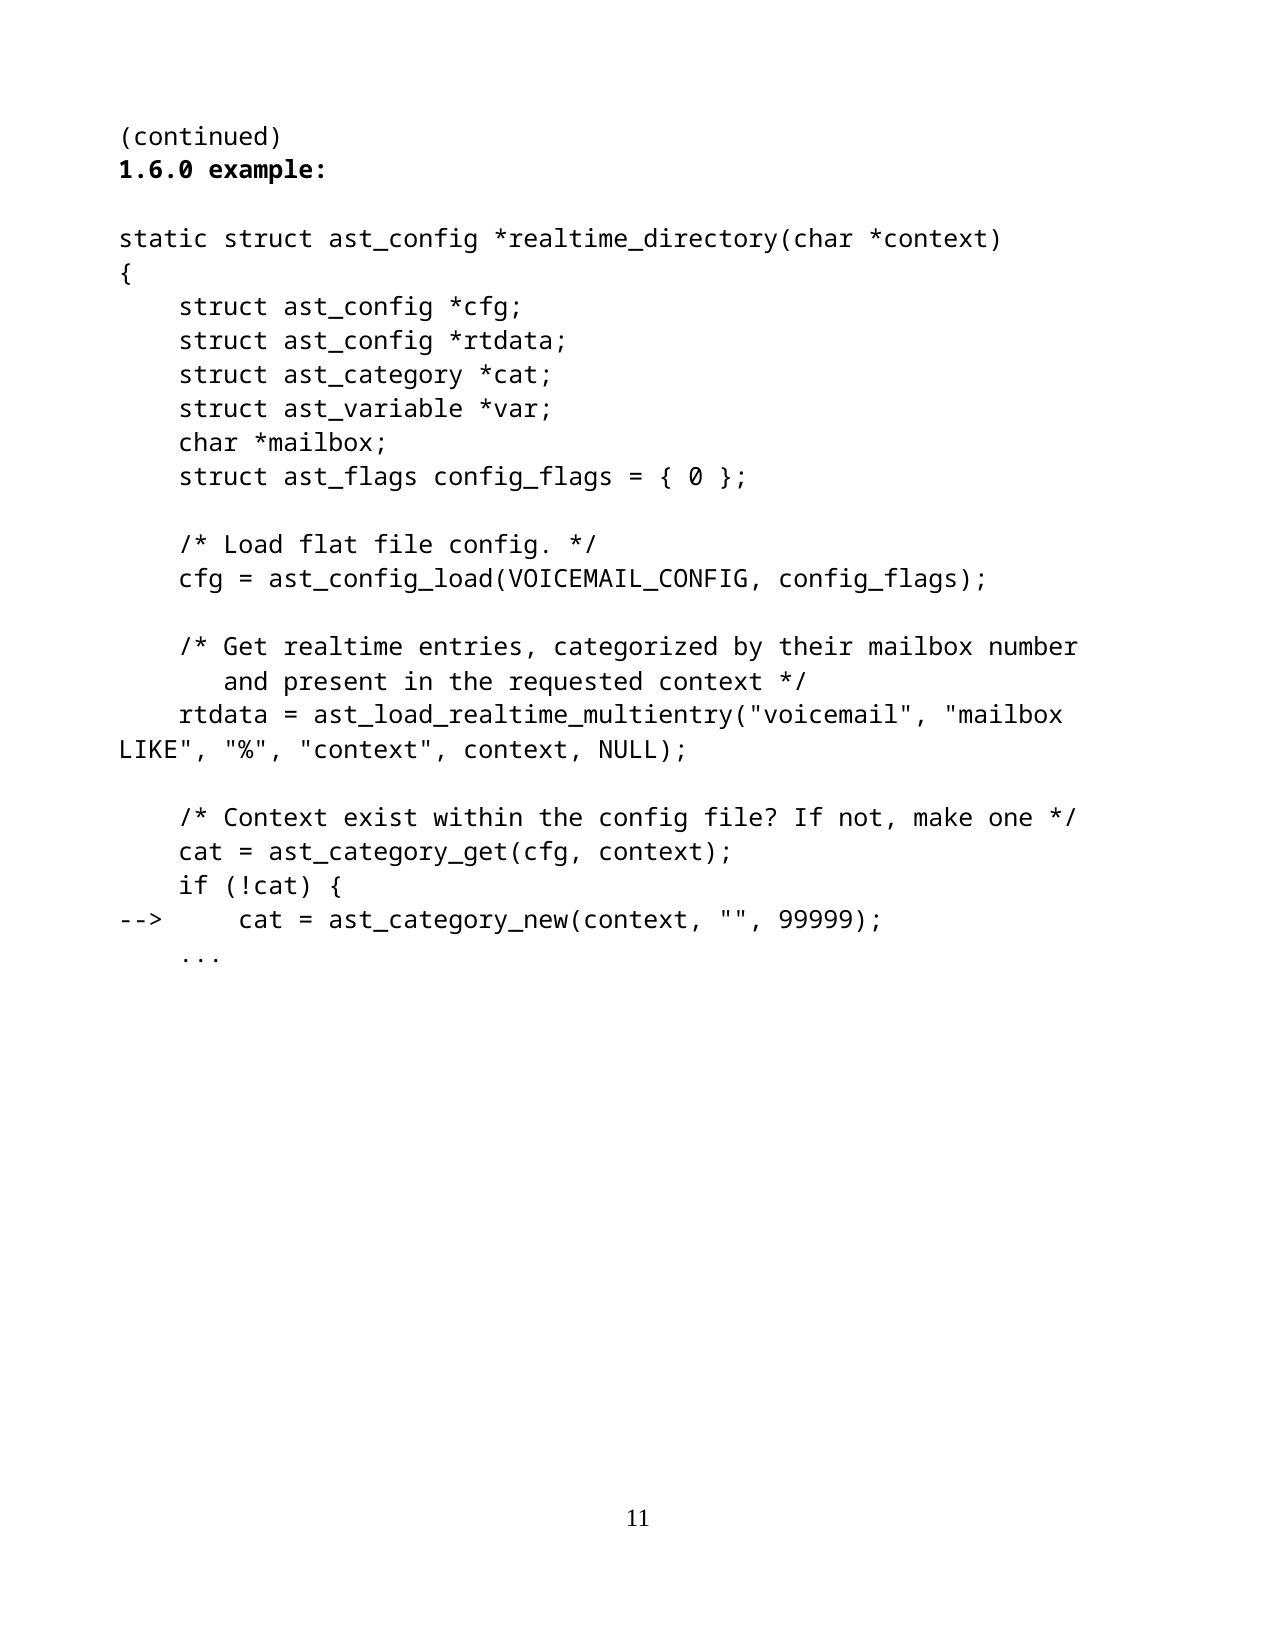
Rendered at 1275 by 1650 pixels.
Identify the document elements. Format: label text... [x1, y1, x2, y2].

text 1.6.0 example: [118, 152, 1157, 186]
text struct ast_config *rtdata; [118, 322, 1157, 357]
text and present in the requested context */ [118, 663, 1157, 697]
text --> cat = ast_category_new(context, "", 99999); [118, 902, 1157, 936]
text struct ast_category *cat; [118, 357, 1157, 391]
text static struct ast_config *realtime_directory(char *context) [118, 220, 1157, 254]
text struct ast_variable *var; [118, 391, 1157, 425]
text rtdata = ast_load_realtime_multientry("voicemail", "mailbox LIKE", "%", "context", context, NULL); [118, 697, 1157, 765]
text if (!cat) { [118, 867, 1157, 902]
text /* Get realtime entries, categorized by their mailbox number [118, 629, 1157, 663]
text cat = ast_category_get(cfg, context); [118, 833, 1157, 867]
text cfg = ast_config_load(VOICEMAIL_CONFIG, config_flags); [118, 561, 1157, 595]
text char *mailbox; [118, 425, 1157, 459]
text struct ast_config *cfg; [118, 288, 1157, 322]
text /* Context exist within the config file? If not, make one */ [118, 799, 1157, 833]
text struct ast_flags config_flags = { 0 }; [118, 459, 1157, 493]
text (continued) [118, 118, 1157, 152]
text { [118, 254, 1157, 288]
text ... [118, 936, 1157, 970]
text /* Load flat file config. */ [118, 527, 1157, 561]
